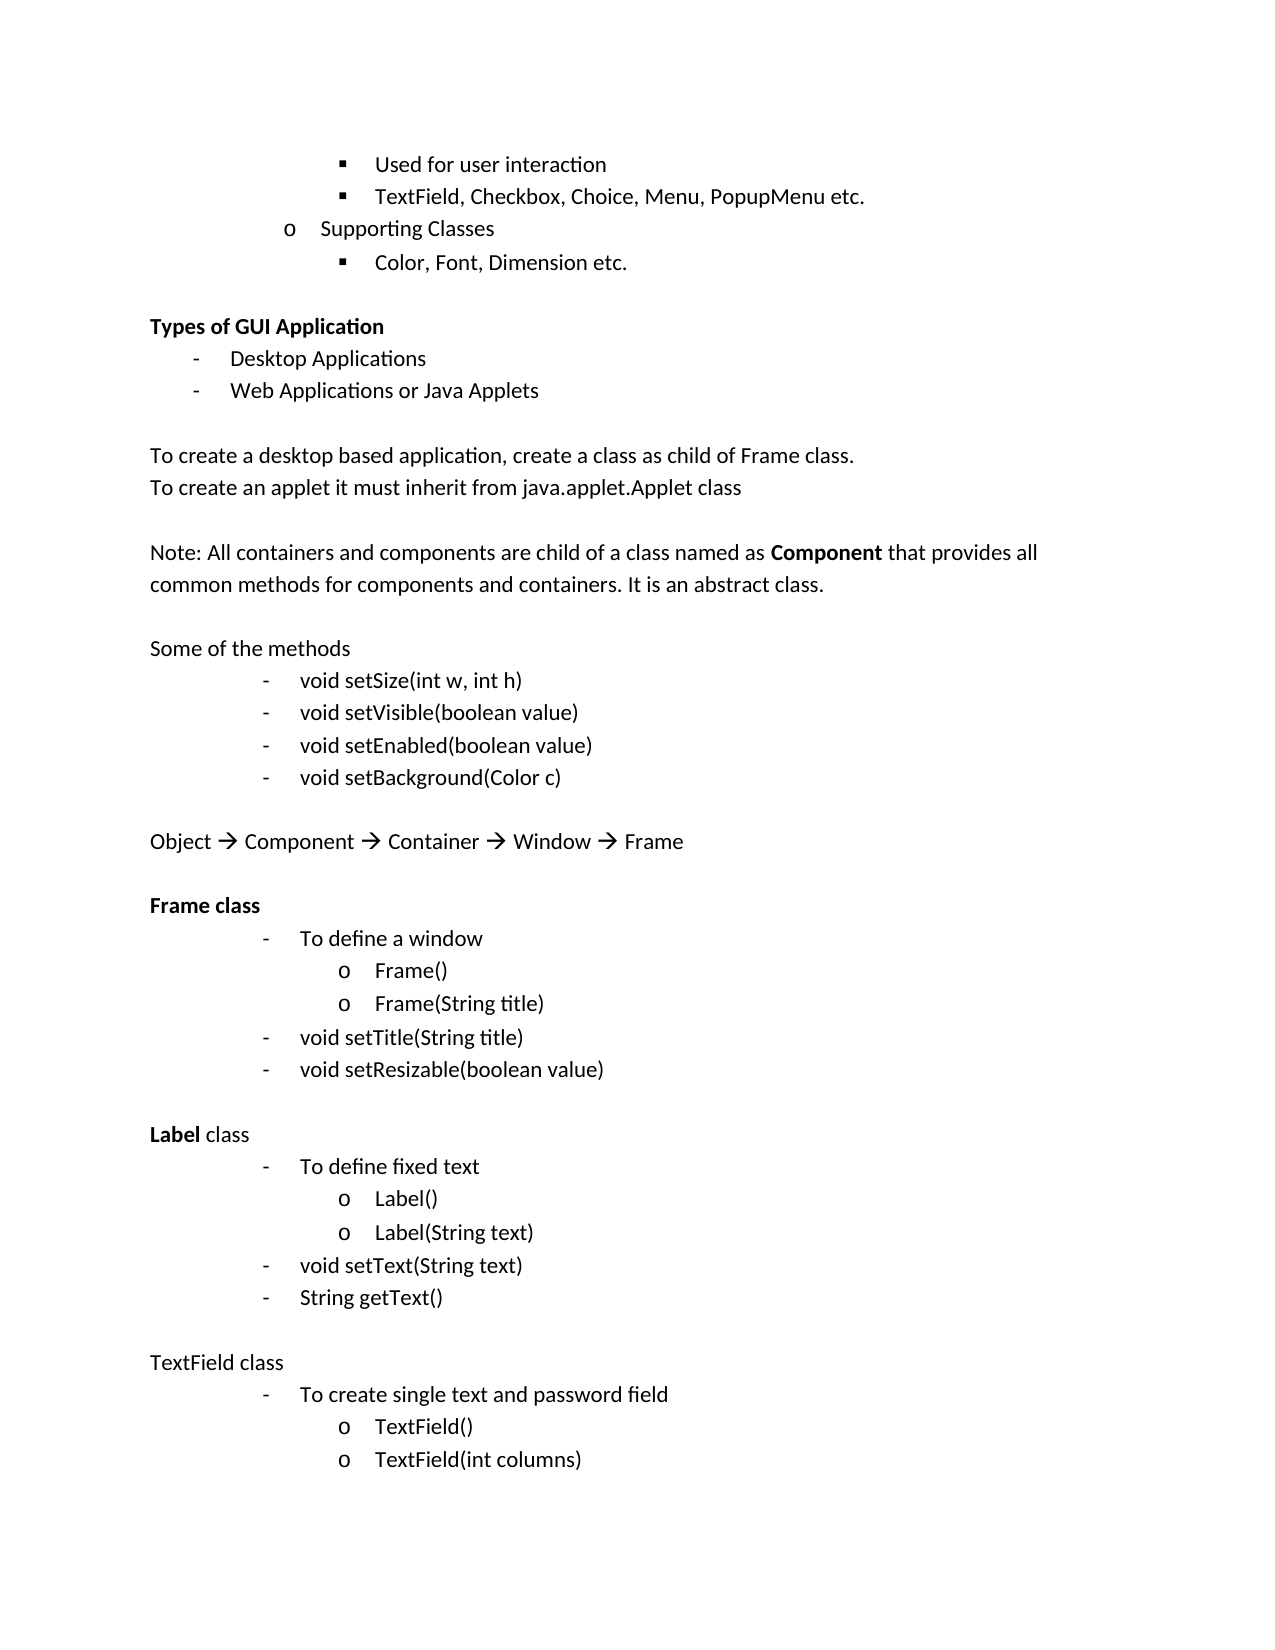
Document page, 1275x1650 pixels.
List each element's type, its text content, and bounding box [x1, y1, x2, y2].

list Color, Font, Dimension etc. [337, 248, 1125, 276]
text To create an applet it must inherit from java.applet.Applet class [150, 473, 1125, 501]
list void setBackground(Color c) [262, 763, 1125, 791]
list void setVisible(boolean value) [262, 698, 1125, 727]
list To create single text and password field [262, 1380, 1125, 1408]
text Frame class [150, 892, 1125, 920]
list Label() [337, 1184, 1125, 1213]
list void setTitle(String title) [262, 1023, 1125, 1051]
text Label class [150, 1120, 1125, 1148]
list Frame() [337, 956, 1125, 985]
text Some of the methods [150, 634, 1125, 662]
list TextField(int columns) [337, 1446, 1125, 1475]
list String getText() [262, 1283, 1125, 1311]
list TextField() [337, 1412, 1125, 1441]
list Web Applications or Java Applets [193, 377, 1125, 405]
text Object  Component  Container  Window  Frame [150, 827, 1125, 855]
list To define a window [262, 924, 1125, 952]
text Types of GUI Application [150, 312, 1125, 340]
list void setEnabled(boolean value) [262, 731, 1125, 759]
list void setText(String text) [262, 1251, 1125, 1279]
list void setSize(int w, int h) [262, 666, 1125, 694]
list To define fixed text [262, 1152, 1125, 1180]
list Used for user interaction [337, 150, 1125, 178]
list Frame(String title) [337, 989, 1125, 1019]
list void setResizable(boolean value) [262, 1055, 1125, 1083]
list Label(String text) [337, 1218, 1125, 1247]
list Supporting Classes [283, 214, 1125, 243]
text TextField class [150, 1348, 1125, 1376]
list Desktop Applications [193, 344, 1125, 372]
text Note: All containers and components are child of a class named as Component that provides all common methods for components and containers. It is an abstract class. [150, 538, 1125, 598]
list TextField, Checkbox, Choice, Menu, PopupMenu etc. [337, 182, 1125, 210]
text To create a desktop based application, create a class as child of Frame class. [150, 441, 1125, 469]
